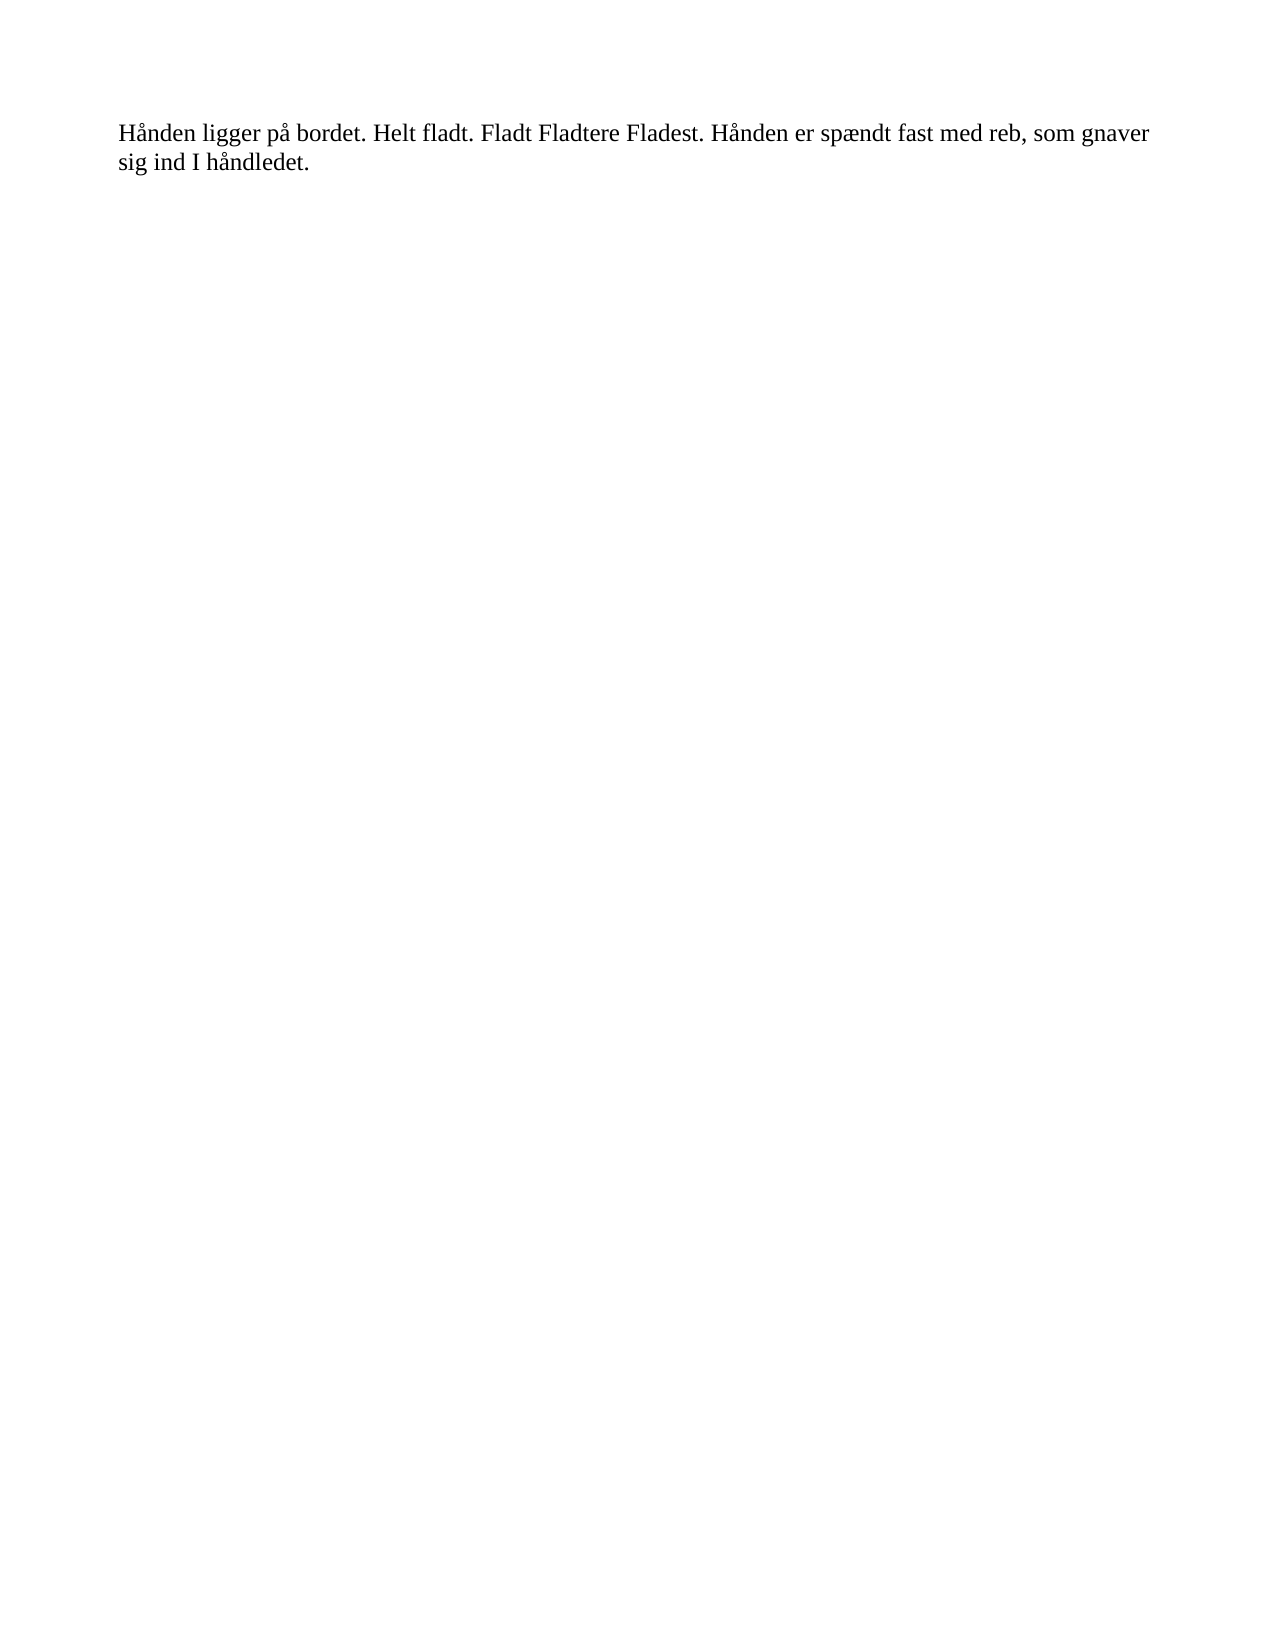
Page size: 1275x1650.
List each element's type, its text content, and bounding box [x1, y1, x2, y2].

text Hånden ligger på bordet. Helt fladt. Fladt Fladtere Fladest. Hånden er spændt fast med reb, som gnaver sig ind I håndledet. [118, 118, 1157, 176]
